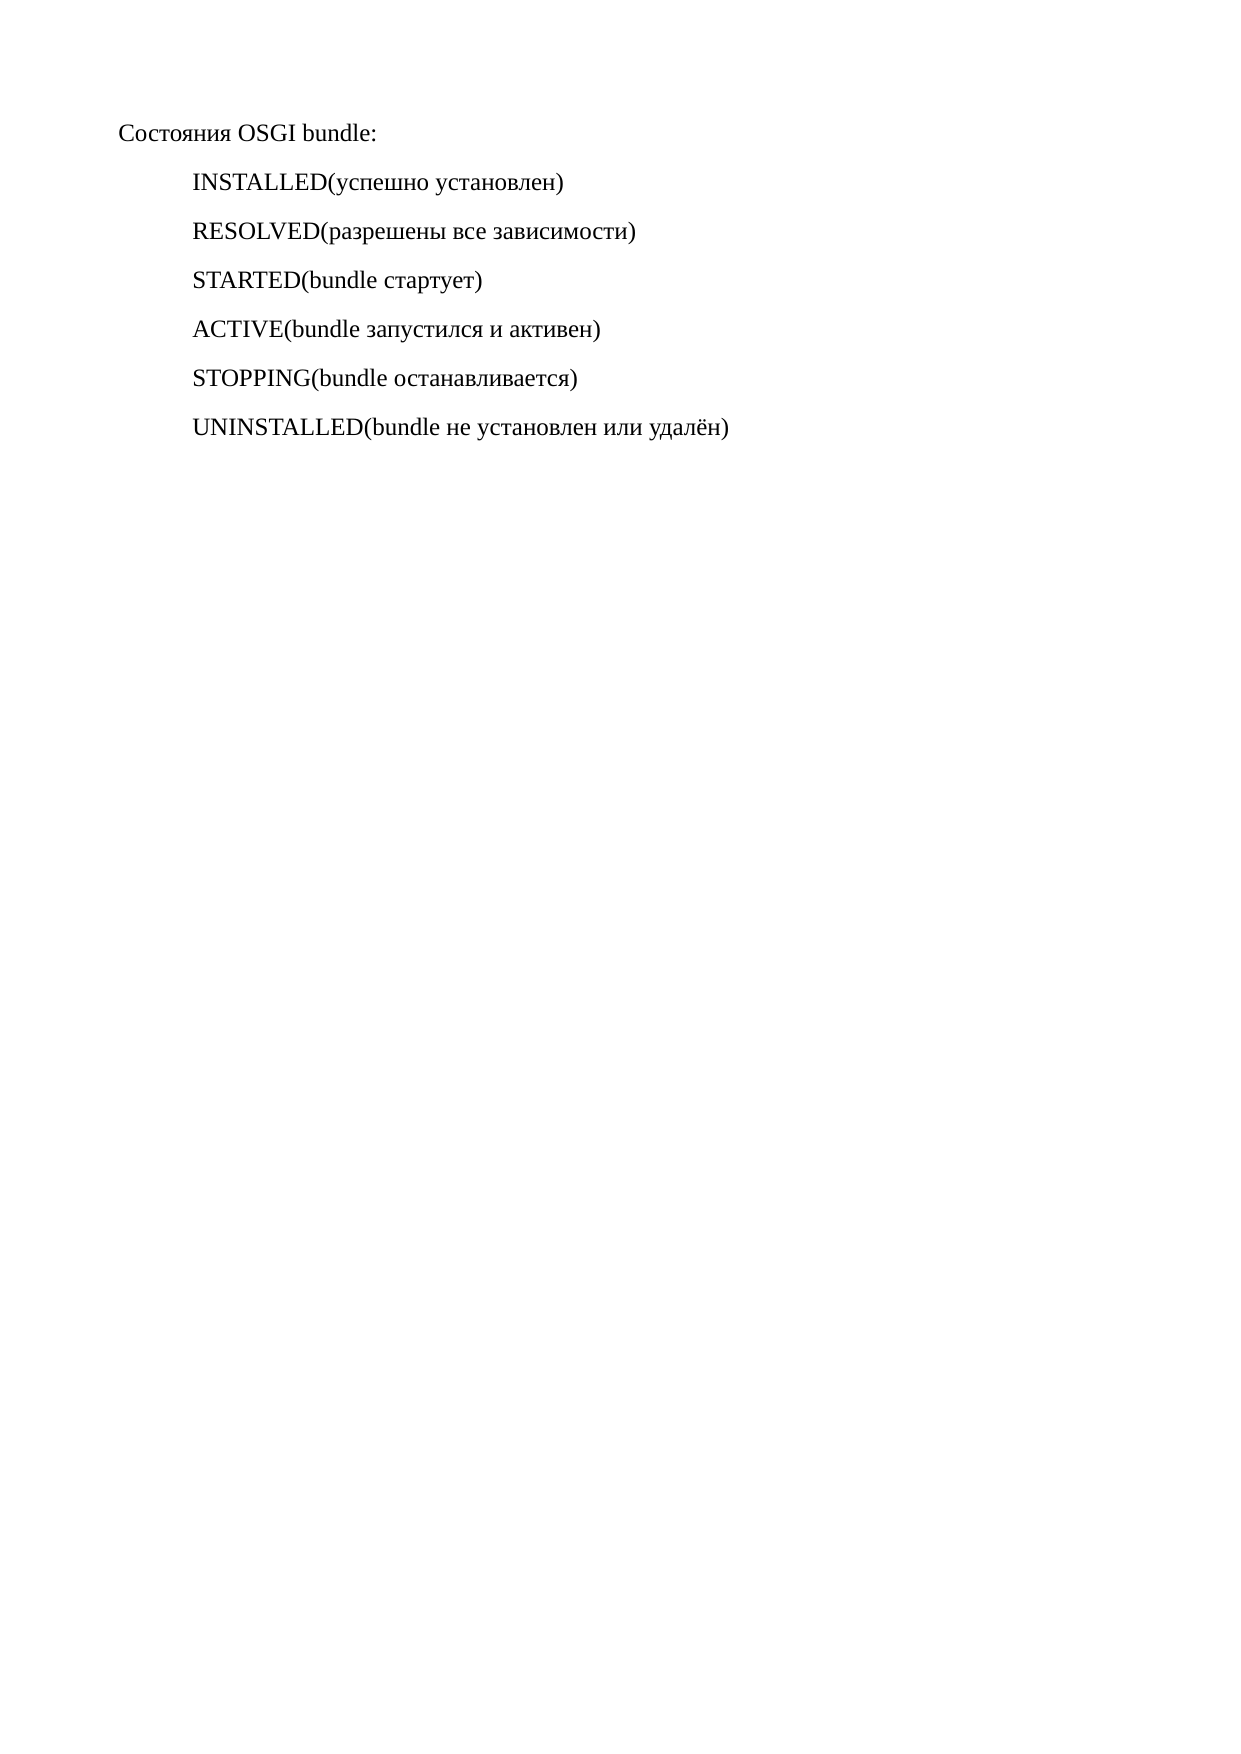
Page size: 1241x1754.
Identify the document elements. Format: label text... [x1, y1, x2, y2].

text STOPPING(bundle останавливается) [118, 363, 1122, 392]
text INSTALLED(успешно установлен) [118, 167, 1122, 196]
text RESOLVED(разрешены все зависимости) [118, 216, 1122, 245]
text STARTED(bundle стартует) [118, 265, 1122, 294]
text UNINSTALLED(bundle не установлен или удалён) [118, 412, 1122, 441]
text ACTIVE(bundle запустился и активен) [118, 314, 1122, 343]
text Состояния OSGI bundle: [118, 118, 1122, 147]
